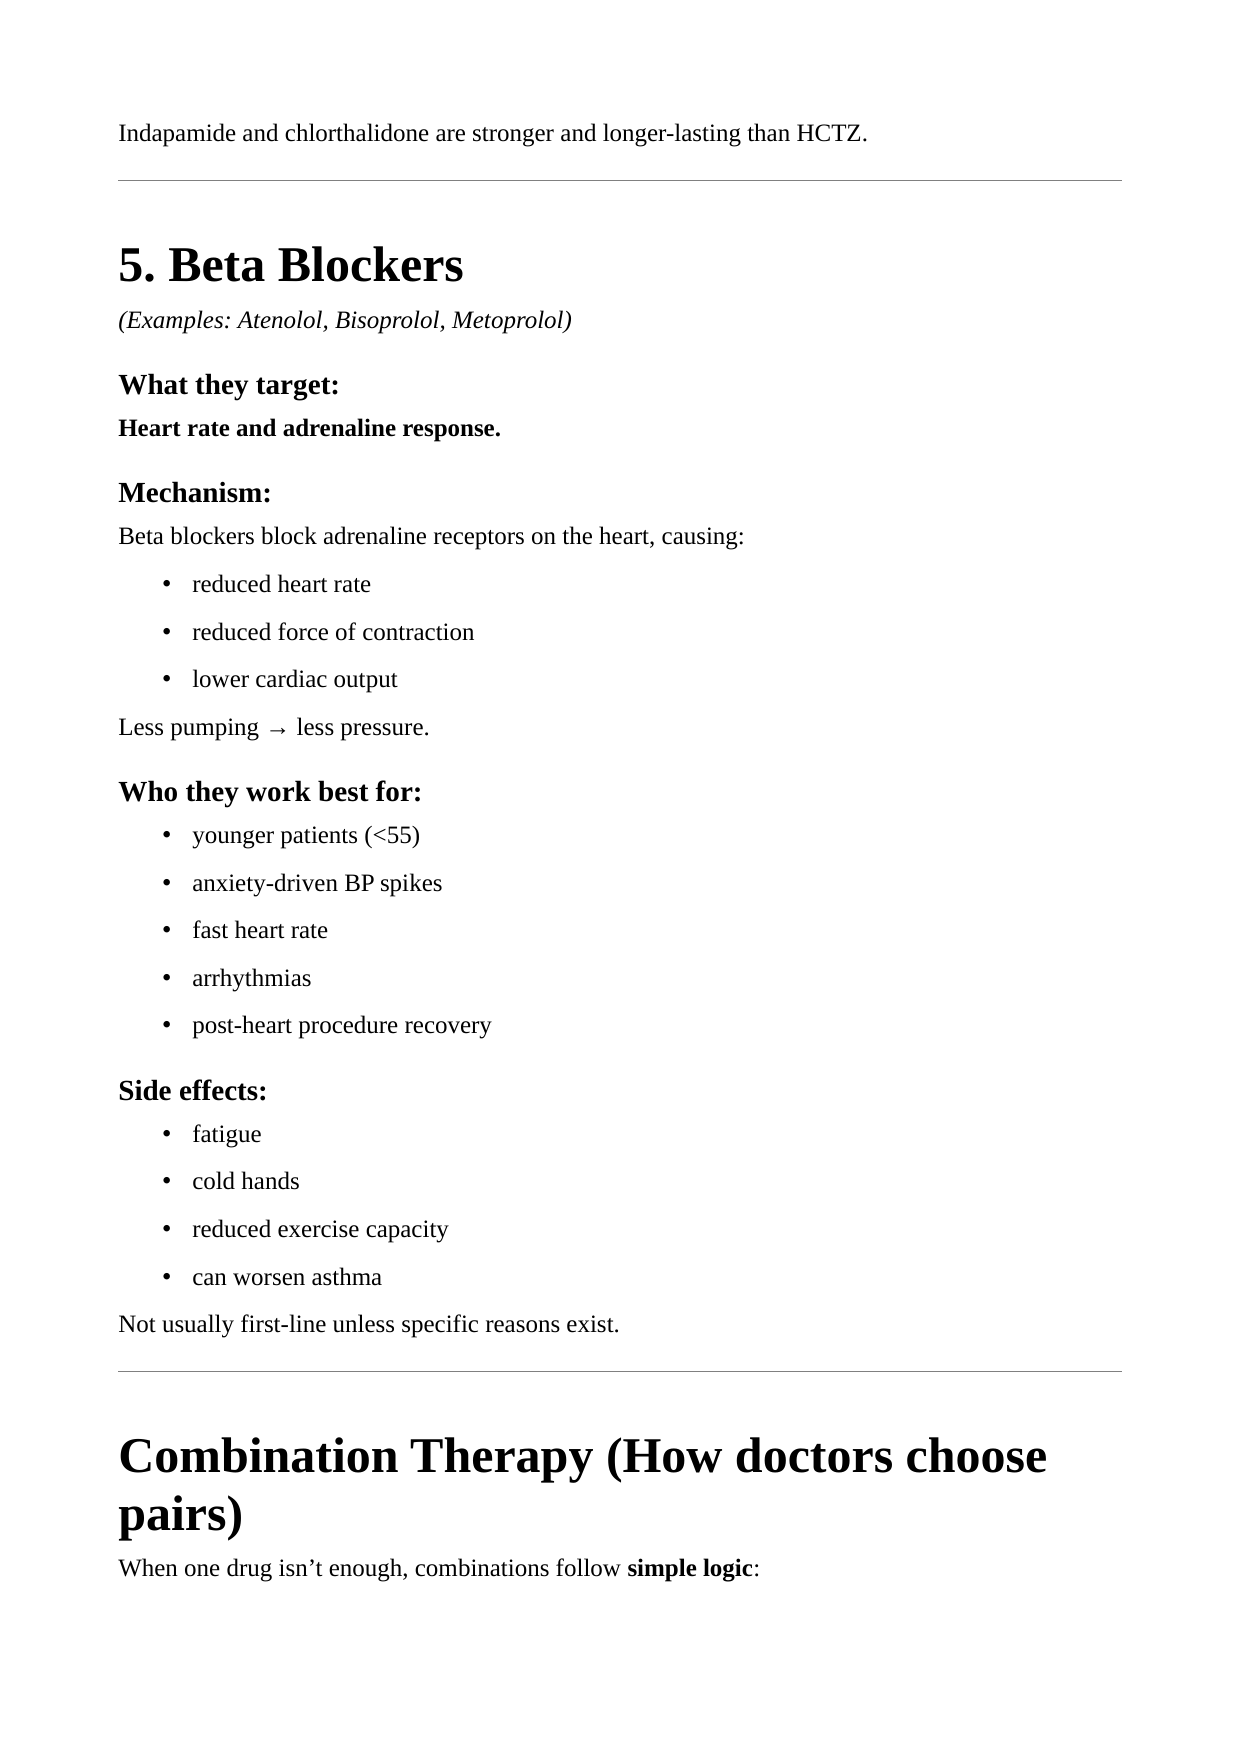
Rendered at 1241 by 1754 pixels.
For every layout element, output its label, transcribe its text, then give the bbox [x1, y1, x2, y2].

subtitle What they target: [118, 367, 1122, 401]
subtitle Combination Therapy (How doctors choose pairs) [118, 1426, 1122, 1541]
list reduced force of contraction [162, 617, 1122, 645]
subtitle Who they work best for: [118, 774, 1122, 808]
list cold hands [162, 1166, 1122, 1195]
text Less pumping → less pressure. [118, 712, 1122, 741]
subtitle Side effects: [118, 1073, 1122, 1106]
text Heart rate and adrenaline response. [118, 413, 1122, 442]
list reduced heart rate [162, 569, 1122, 598]
list reduced exercise capacity [162, 1214, 1122, 1243]
list can worsen asthma [162, 1262, 1122, 1290]
subtitle Mechanism: [118, 475, 1122, 509]
text Beta blockers block adrenaline receptors on the heart, causing: [118, 521, 1122, 550]
list anxiety-driven BP spikes [162, 868, 1122, 896]
list post-heart procedure recovery [162, 1011, 1122, 1039]
subtitle 5. Beta Blockers [118, 235, 1122, 292]
list younger patients (<55) [162, 820, 1122, 849]
list lower cardiac output [162, 664, 1122, 693]
list fatigue [162, 1119, 1122, 1147]
text Indapamide and chlorthalidone are stronger and longer-lasting than HCTZ. [118, 118, 1122, 147]
list arrhythmias [162, 963, 1122, 992]
text (Examples: Atenolol, Bisoprolol, Metoprolol) [118, 305, 1122, 334]
list fast heart rate [162, 915, 1122, 944]
text When one drug isn’t enough, combinations follow simple logic: [118, 1553, 1122, 1582]
text Not usually first-line unless specific reasons exist. [118, 1309, 1122, 1338]
